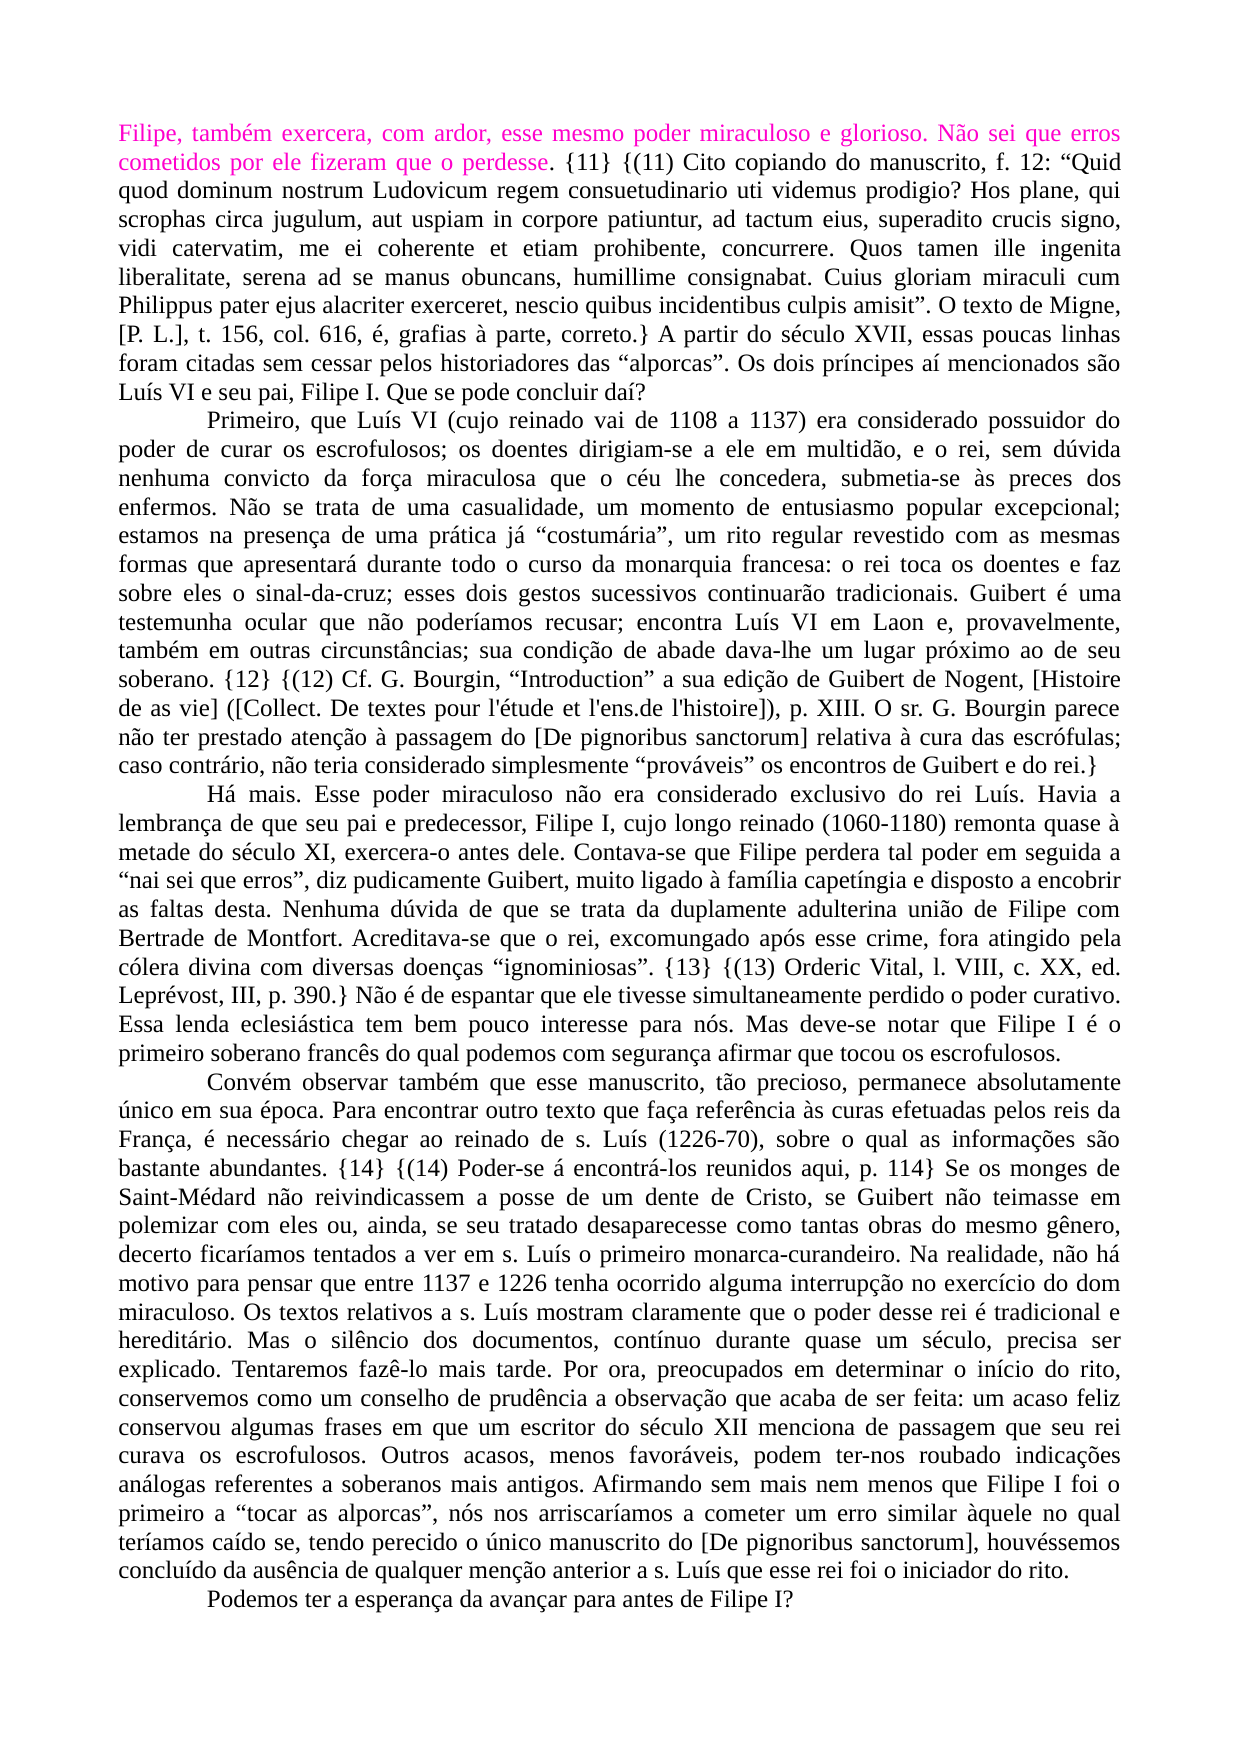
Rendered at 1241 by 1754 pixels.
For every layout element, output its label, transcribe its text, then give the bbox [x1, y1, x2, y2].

text Podemos ter a esperança da avançar para antes de Filipe I? [118, 1584, 1122, 1613]
text Filipe, também exercera, com ardor, esse mesmo poder miraculoso e glorioso. Não sei que erros cometidos por ele fizeram que o perdesse. {11} {(11) Cito copiando do manuscrito, f. 12: “Quid quod dominum nostrum Ludovicum regem consuetudinario uti videmus prodigio? Hos plane, qui scrophas circa jugulum, aut uspiam in corpore patiuntur, ad tactum eius, superadito crucis signo, vidi catervatim, me ei coherente et etiam prohibente, concurrere. Quos tamen ille ingenita liberalitate, serena ad se manus obuncans, humillime consignabat. Cuius gloriam miraculi cum Philippus pater ejus alacriter exerceret, nescio quibus incidentibus culpis amisit”. O texto de Migne, [P. L.], t. 156, col. 616, é, grafias à parte, correto.} A partir do século XVII, essas poucas linhas foram citadas sem cessar pelos historiadores das “alporcas”. Os dois príncipes aí mencionados são Luís VI e seu pai, Filipe I. Que se pode concluir daí? [118, 118, 1122, 406]
text Há mais. Esse poder miraculoso não era considerado exclusivo do rei Luís. Havia a lembrança de que seu pai e predecessor, Filipe I, cujo longo reinado (1060-1180) remonta quase à metade do século XI, exercera-o antes dele. Contava-se que Filipe perdera tal poder em seguida a “nai sei que erros”, diz pudicamente Guibert, muito ligado à família capetíngia e disposto a encobrir as faltas desta. Nenhuma dúvida de que se trata da duplamente adulterina união de Filipe com Bertrade de Montfort. Acreditava-se que o rei, excomungado após esse crime, fora atingido pela cólera divina com diversas doenças “ignominiosas”. {13} {(13) Orderic Vital, l. VIII, c. XX, ed. Leprévost, III, p. 390.} Não é de espantar que ele tivesse simultaneamente perdido o poder curativo. Essa lenda eclesiástica tem bem pouco interesse para nós. Mas deve-se notar que Filipe I é o primeiro soberano francês do qual podemos com segurança afirmar que tocou os escrofulosos. [118, 779, 1122, 1067]
text Primeiro, que Luís VI (cujo reinado vai de 1108 a 1137) era considerado possuidor do poder de curar os escrofulosos; os doentes dirigiam-se a ele em multidão, e o rei, sem dúvida nenhuma convicto da força miraculosa que o céu lhe concedera, submetia-se às preces dos enfermos. Não se trata de uma casualidade, um momento de entusiasmo popular excepcional; estamos na presença de uma prática já “costumária”, um rito regular revestido com as mesmas formas que apresentará durante todo o curso da monarquia francesa: o rei toca os doentes e faz sobre eles o sinal-da-cruz; esses dois gestos sucessivos continuarão tradicionais. Guibert é uma testemunha ocular que não poderíamos recusar; encontra Luís VI em Laon e, provavelmente, também em outras circunstâncias; sua condição de abade dava-lhe um lugar próximo ao de seu soberano. {12} {(12) Cf. G. Bourgin, “Introduction” a sua edição de Guibert de Nogent, [Histoire de as vie] ([Collect. De textes pour l'étude et l'ens.de l'histoire]), p. XIII. O sr. G. Bourgin parece não ter prestado atenção à passagem do [De pignoribus sanctorum] relativa à cura das escrófulas; caso contrário, não teria considerado simplesmente “prováveis” os encontros de Guibert e do rei.} [118, 406, 1122, 779]
text Convém observar também que esse manuscrito, tão precioso, permanece absolutamente único em sua época. Para encontrar outro texto que faça referência às curas efetuadas pelos reis da França, é necessário chegar ao reinado de s. Luís (1226-70), sobre o qual as informações são bastante abundantes. {14} {(14) Poder-se á encontrá-los reunidos aqui, p. 114} Se os monges de Saint-Médard não reivindicassem a posse de um dente de Cristo, se Guibert não teimasse em polemizar com eles ou, ainda, se seu tratado desaparecesse como tantas obras do mesmo gênero, decerto ficaríamos tentados a ver em s. Luís o primeiro monarca-curandeiro. Na realidade, não há motivo para pensar que entre 1137 e 1226 tenha ocorrido alguma interrupção no exercício do dom miraculoso. Os textos relativos a s. Luís mostram claramente que o poder desse rei é tradicional e hereditário. Mas o silêncio dos documentos, contínuo durante quase um século, precisa ser explicado. Tentaremos fazê-lo mais tarde. Por ora, preocupados em determinar o início do rito, conservemos como um conselho de prudência a observação que acaba de ser feita: um acaso feliz conservou algumas frases em que um escritor do século XII menciona de passagem que seu rei curava os escrofulosos. Outros acasos, menos favoráveis, podem ter-nos roubado indicações análogas referentes a soberanos mais antigos. Afirmando sem mais nem menos que Filipe I foi o primeiro a “tocar as alporcas”, nós nos arriscaríamos a cometer um erro similar àquele no qual teríamos caído se, tendo perecido o único manuscrito do [De pignoribus sanctorum], houvéssemos concluído da ausência de qualquer menção anterior a s. Luís que esse rei foi o iniciador do rito. [118, 1067, 1122, 1584]
